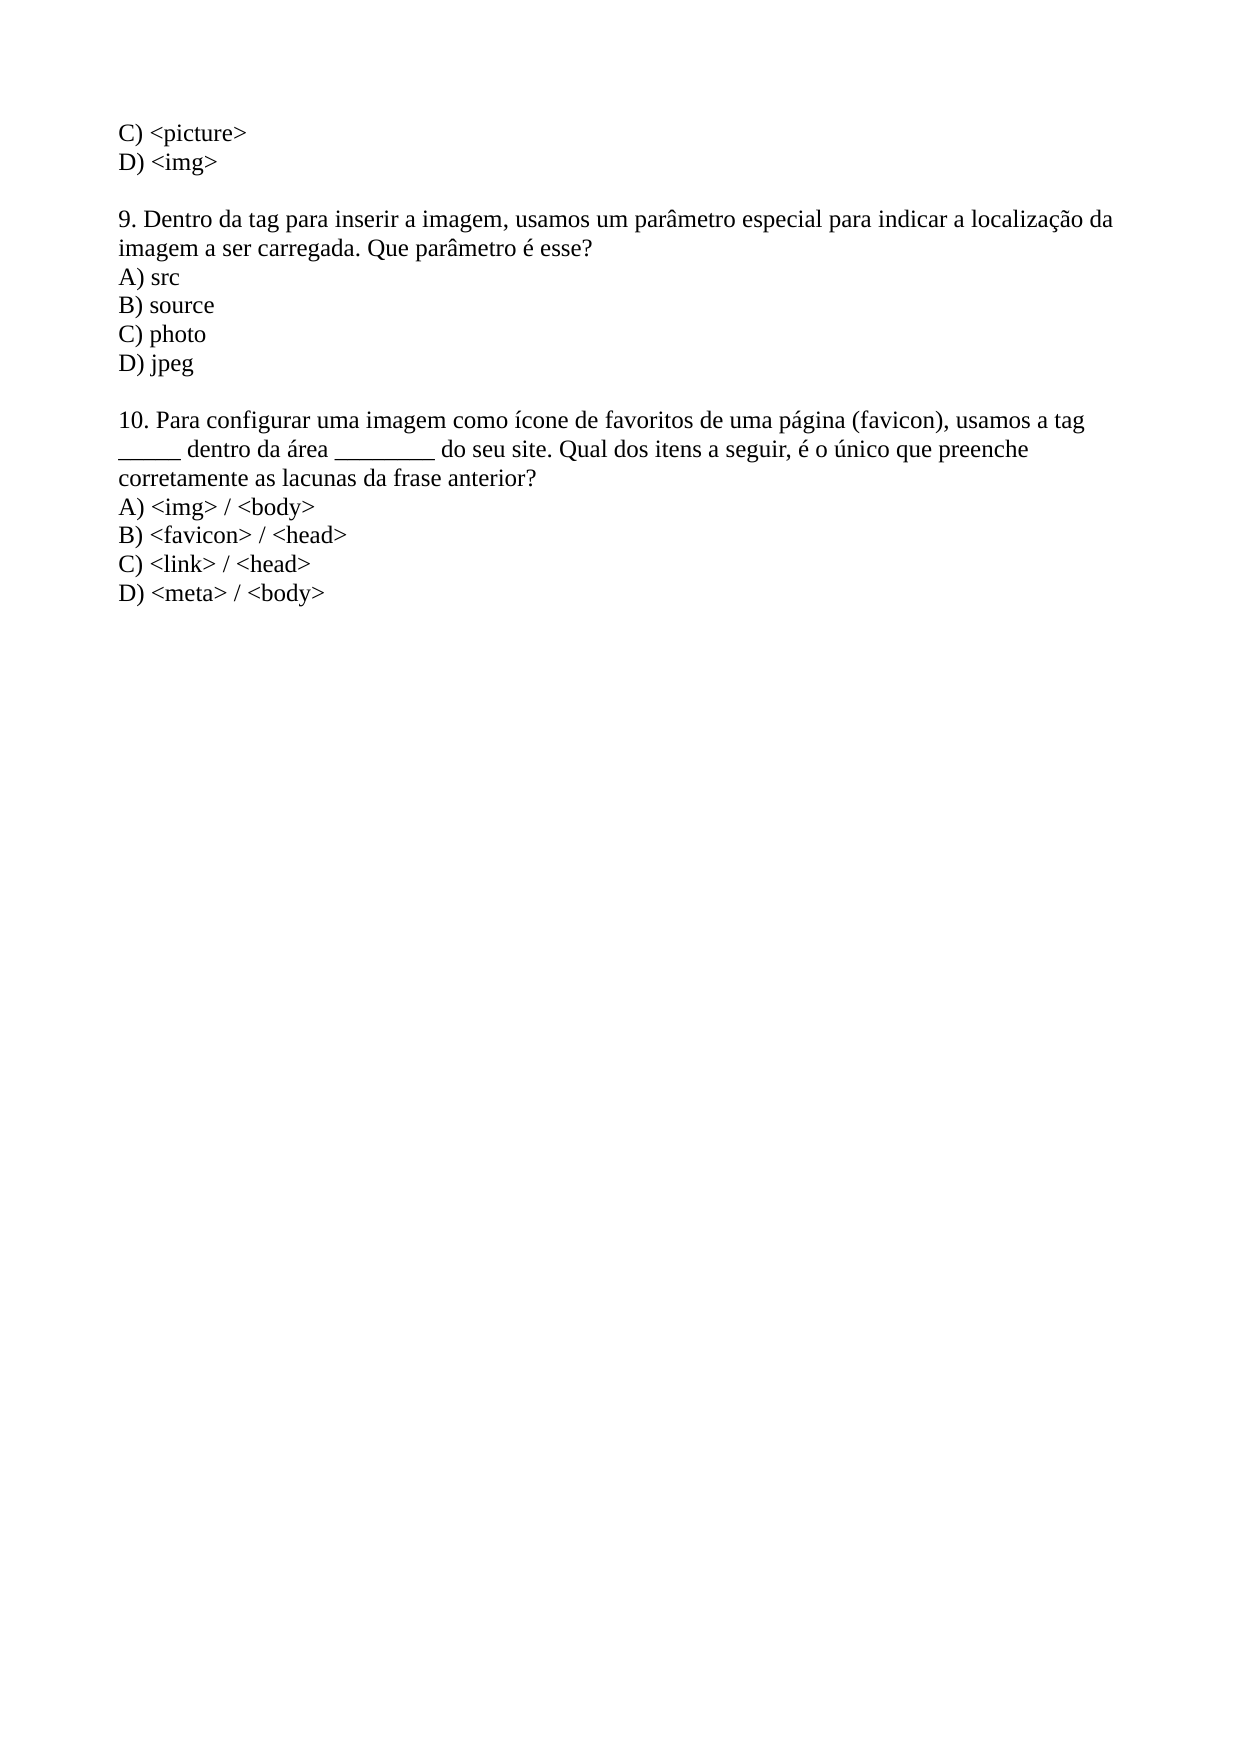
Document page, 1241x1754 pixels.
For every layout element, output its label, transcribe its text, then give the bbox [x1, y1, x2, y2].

text A) <img> / <body> [118, 492, 1122, 521]
text B) source [118, 291, 1122, 319]
text A) src [118, 262, 1122, 291]
text 9. Dentro da tag para inserir a imagem, usamos um parâmetro especial para indicar a localização da imagem a ser carregada. Que parâmetro é esse? [118, 204, 1122, 262]
text C) <link> / <head> [118, 549, 1122, 578]
text D) jpeg [118, 348, 1122, 377]
text C) photo [118, 319, 1122, 348]
text B) <favicon> / <head> [118, 521, 1122, 549]
text 10. Para configurar uma imagem como ícone de favoritos de uma página (favicon), usamos a tag _____ dentro da área ________ do seu site. Qual dos itens a seguir, é o único que preenche corretamente as lacunas da frase anterior? [118, 406, 1122, 492]
text C) <picture> [118, 118, 1122, 147]
text D) <meta> / <body> [118, 578, 1122, 607]
text D) <img> [118, 147, 1122, 176]
